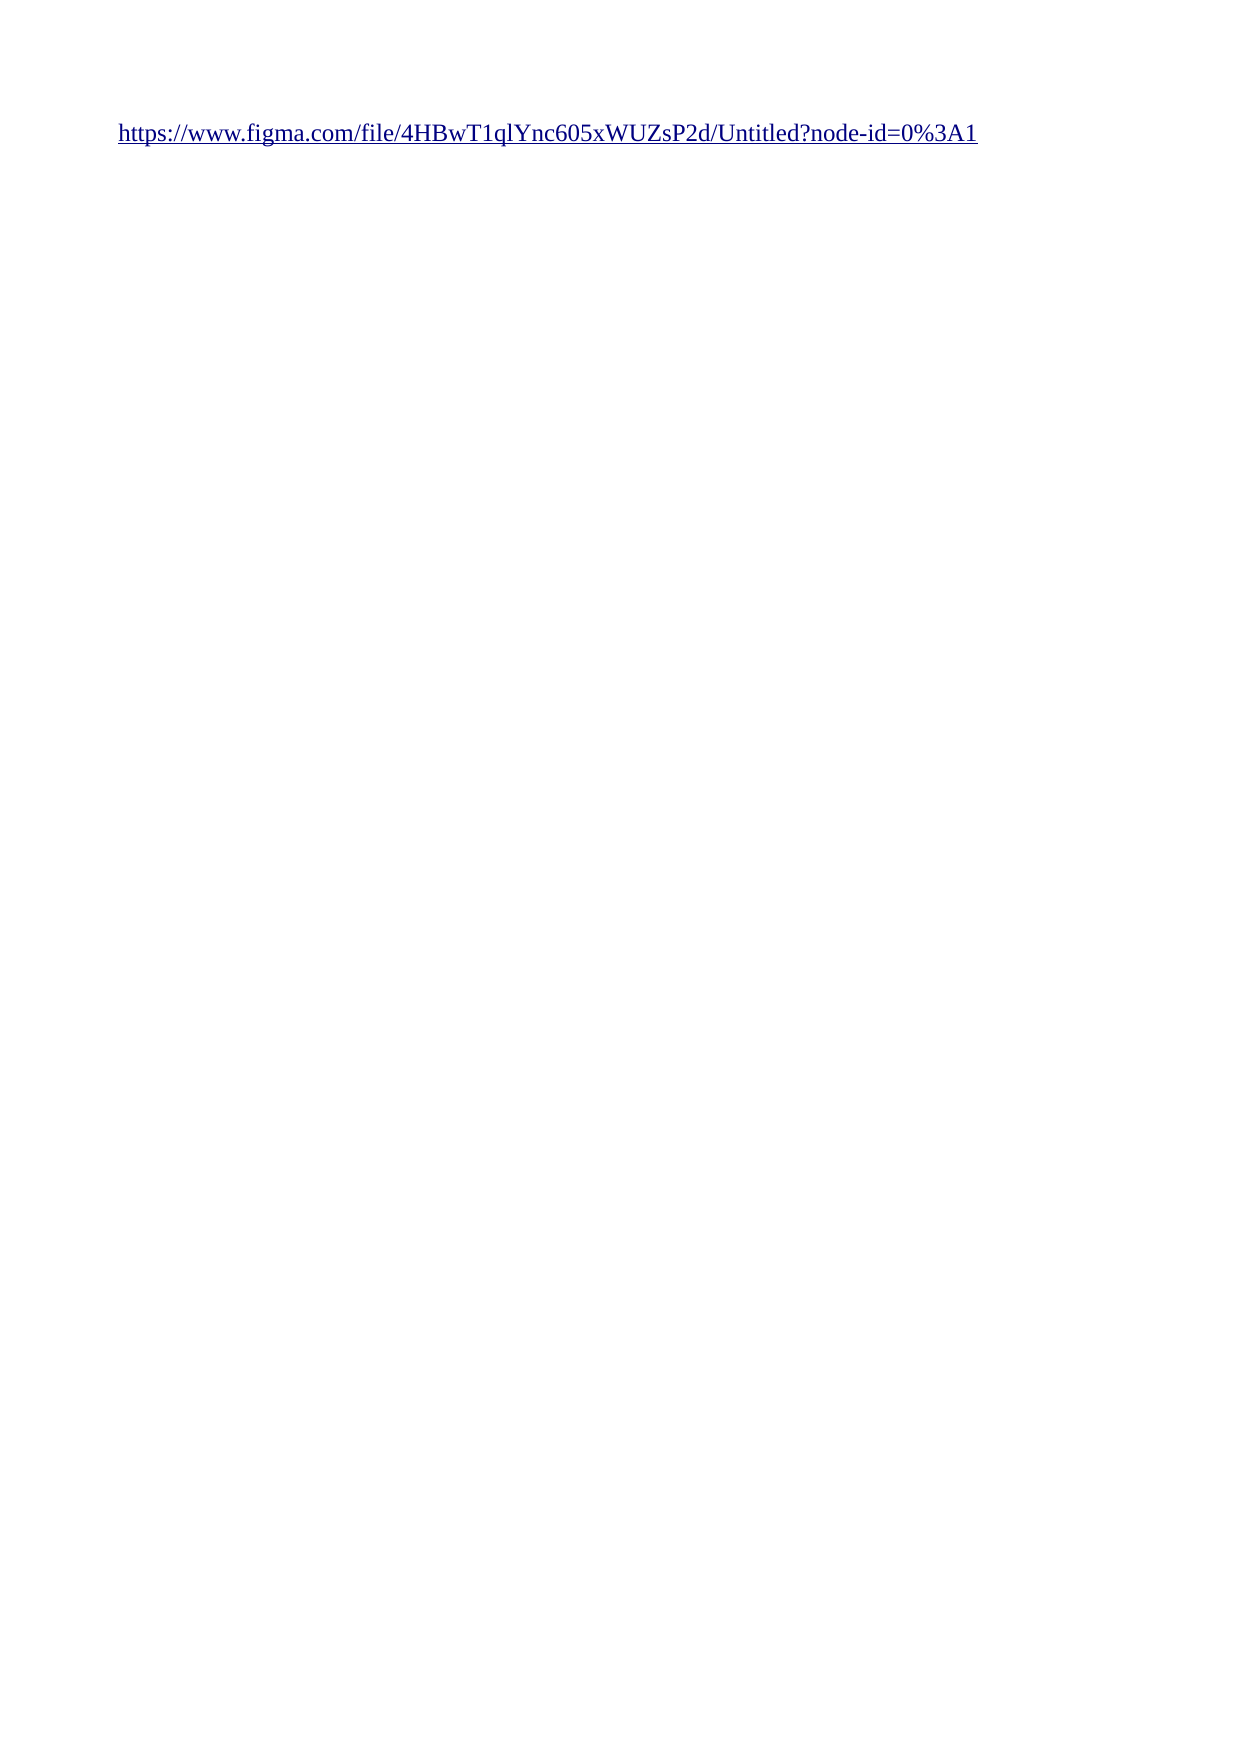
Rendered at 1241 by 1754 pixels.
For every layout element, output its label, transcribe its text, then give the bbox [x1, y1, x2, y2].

text https://www.figma.com/file/4HBwT1qlYnc605xWUZsP2d/Untitled?node-id=0%3A1 [118, 118, 1122, 147]
